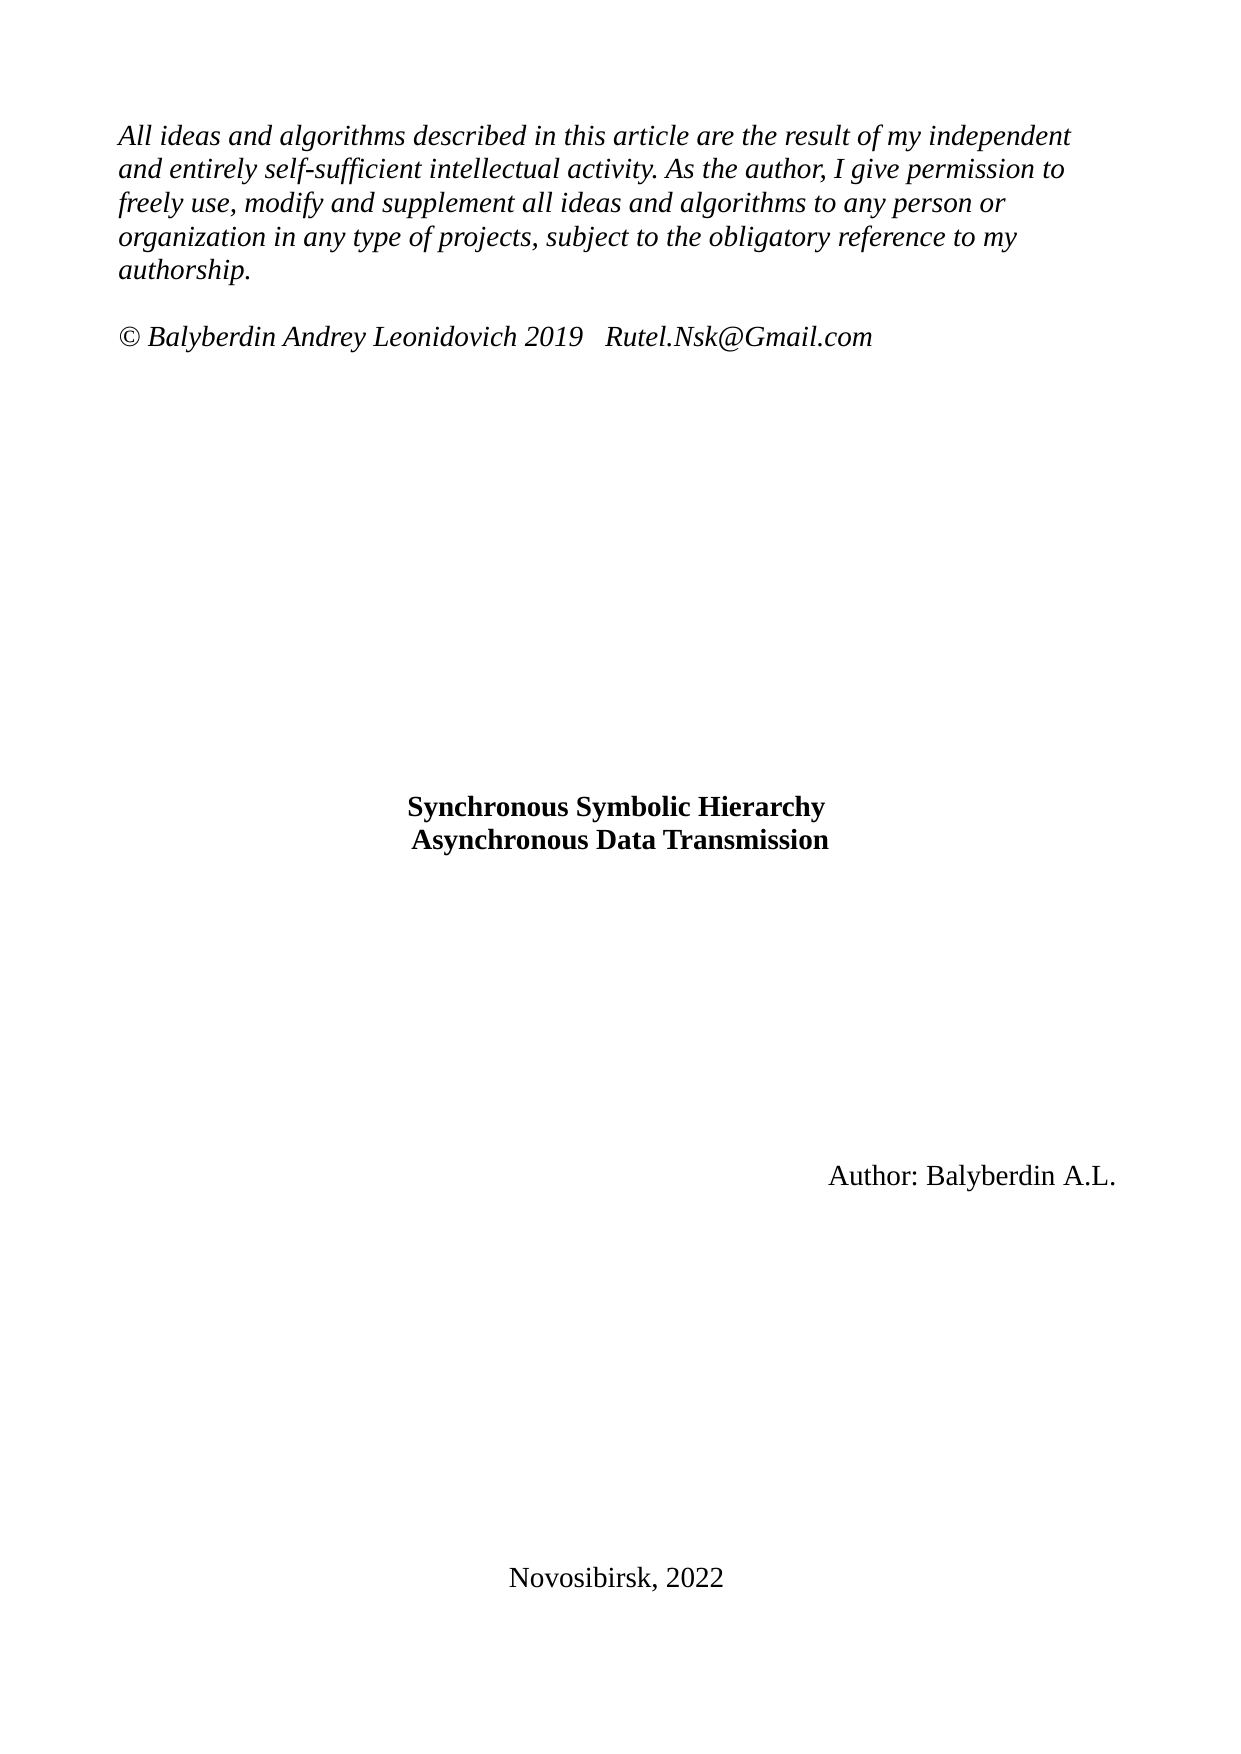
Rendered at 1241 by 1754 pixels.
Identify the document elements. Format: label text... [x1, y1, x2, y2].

text Author: Balyberdin А.L. [118, 1158, 1122, 1191]
text © Balyberdin Andrey Leonidovich 2019 Rutel.Nsk@Gmail.com [118, 319, 1122, 353]
text Asynchronous Data Transmission [118, 822, 1122, 856]
text All ideas and algorithms described in this article are the result of my independent and entirely self-sufficient intellectual activity. As the author, I give permission to freely use, modify and supplement all ideas and algorithms to any person or organization in any type of projects, subject to the obligatory reference to my authorship. [118, 118, 1122, 286]
text Novosibirsk, 2022 [118, 1560, 1122, 1594]
text Synchronous Symbolic Hierarchy [118, 789, 1122, 822]
